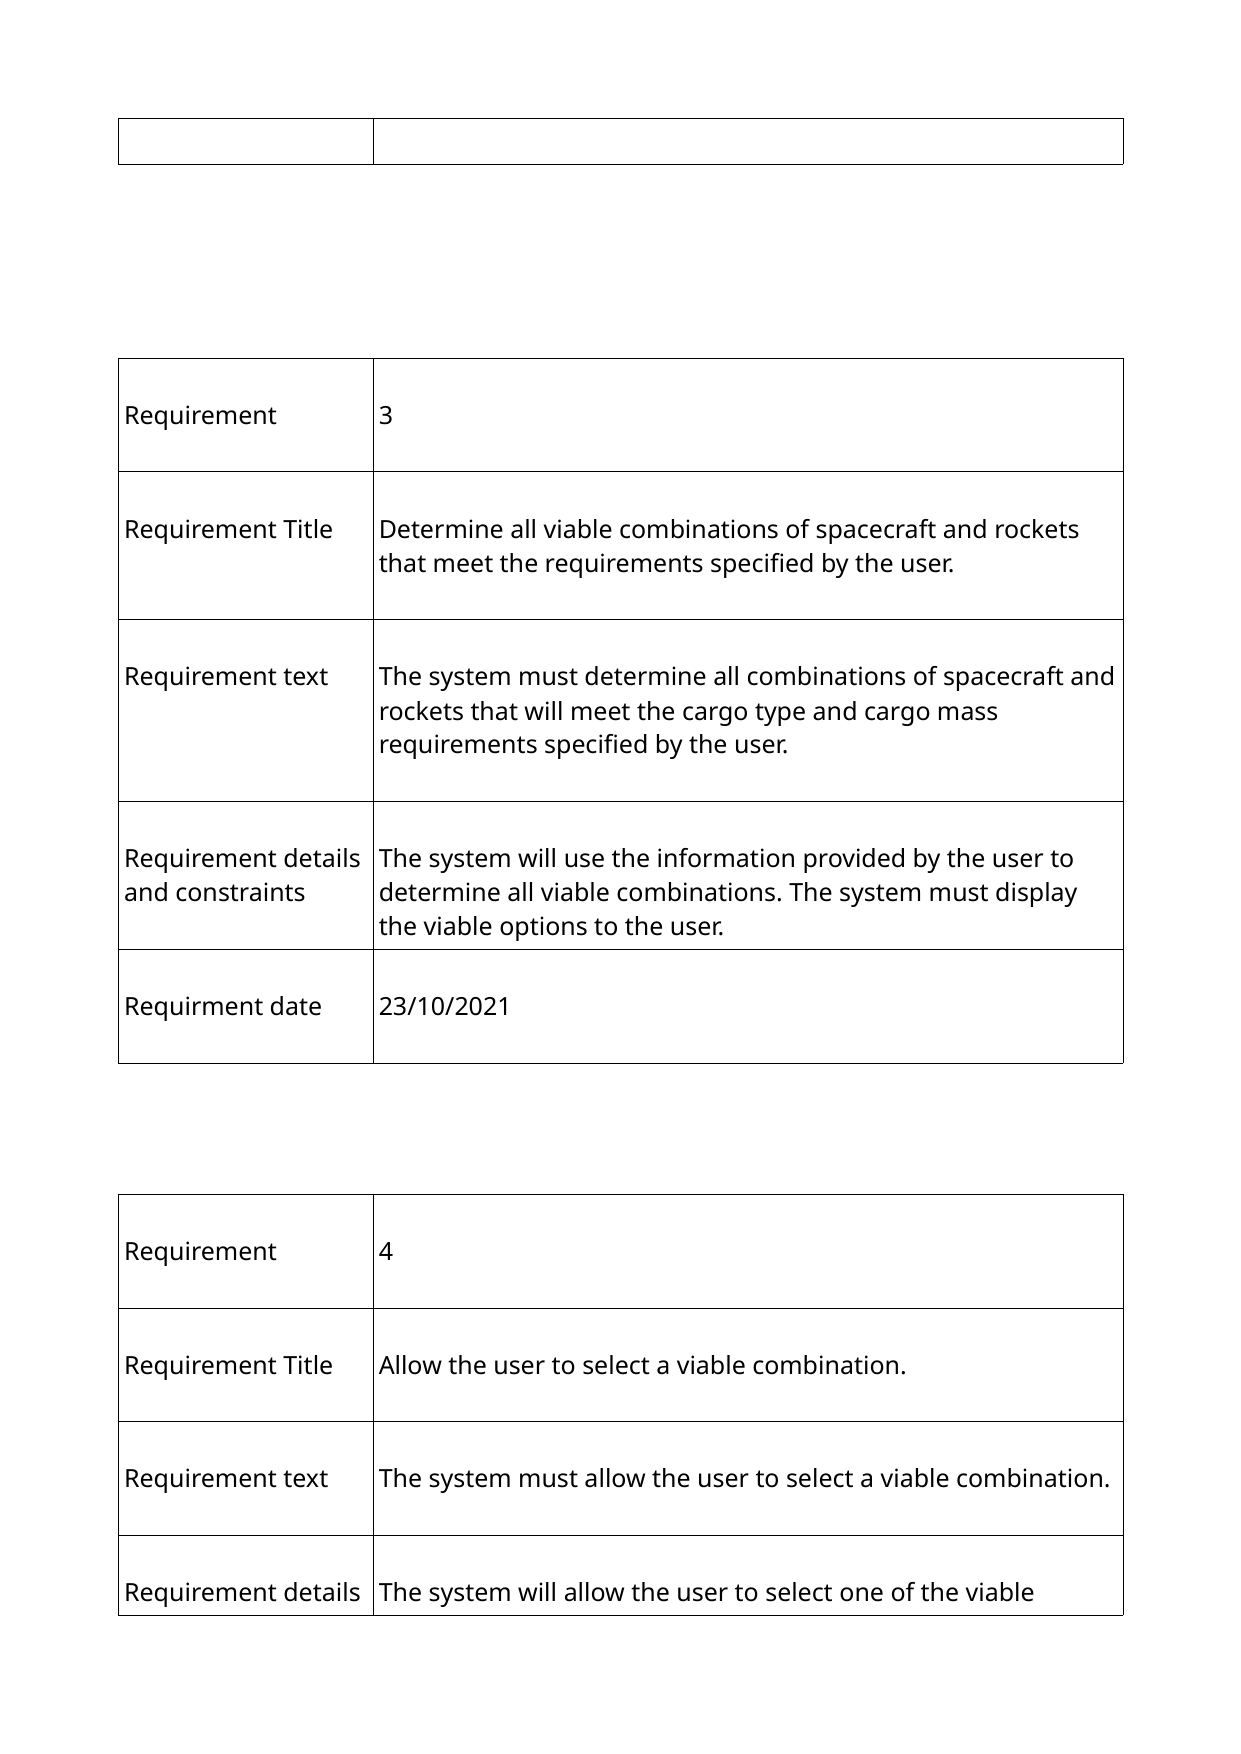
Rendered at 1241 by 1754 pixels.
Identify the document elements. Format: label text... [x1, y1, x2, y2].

table_cell Determine all viable combinations of spacecraft and rockets that meet the requirements specified by the user. [374, 472, 1123, 619]
table_header 3 [374, 359, 1123, 471]
table_cell Allow the user to select a viable combination. [374, 1309, 1123, 1421]
table_cell Requirement Title [119, 1309, 373, 1421]
table_header 4 [374, 1195, 1123, 1307]
table_cell Requirement Title [119, 472, 373, 619]
table_cell The system will use the information provided by the user to determine all viable combinations. The system must display the viable options to the user. [374, 802, 1123, 949]
table_cell [374, 119, 1123, 164]
table_header Requirement [119, 359, 373, 471]
table_cell Requirement text [119, 1422, 373, 1535]
table_cell Requirement details and constraints [119, 802, 373, 949]
table_header Requirement [119, 1195, 373, 1307]
table_cell The system will allow the user to select one of the viable [374, 1536, 1123, 1614]
table_cell The system must allow the user to select a viable combination. [374, 1422, 1123, 1535]
table_cell Requirment date [119, 950, 373, 1063]
table_cell The system must determine all combinations of spacecraft and rockets that will meet the cargo type and cargo mass requirements specified by the user. [374, 620, 1123, 801]
table_cell 23/10/2021 [374, 950, 1123, 1063]
table_cell Requirement details [119, 1536, 373, 1614]
table_cell [119, 119, 373, 164]
table_cell Requirement text [119, 620, 373, 801]
